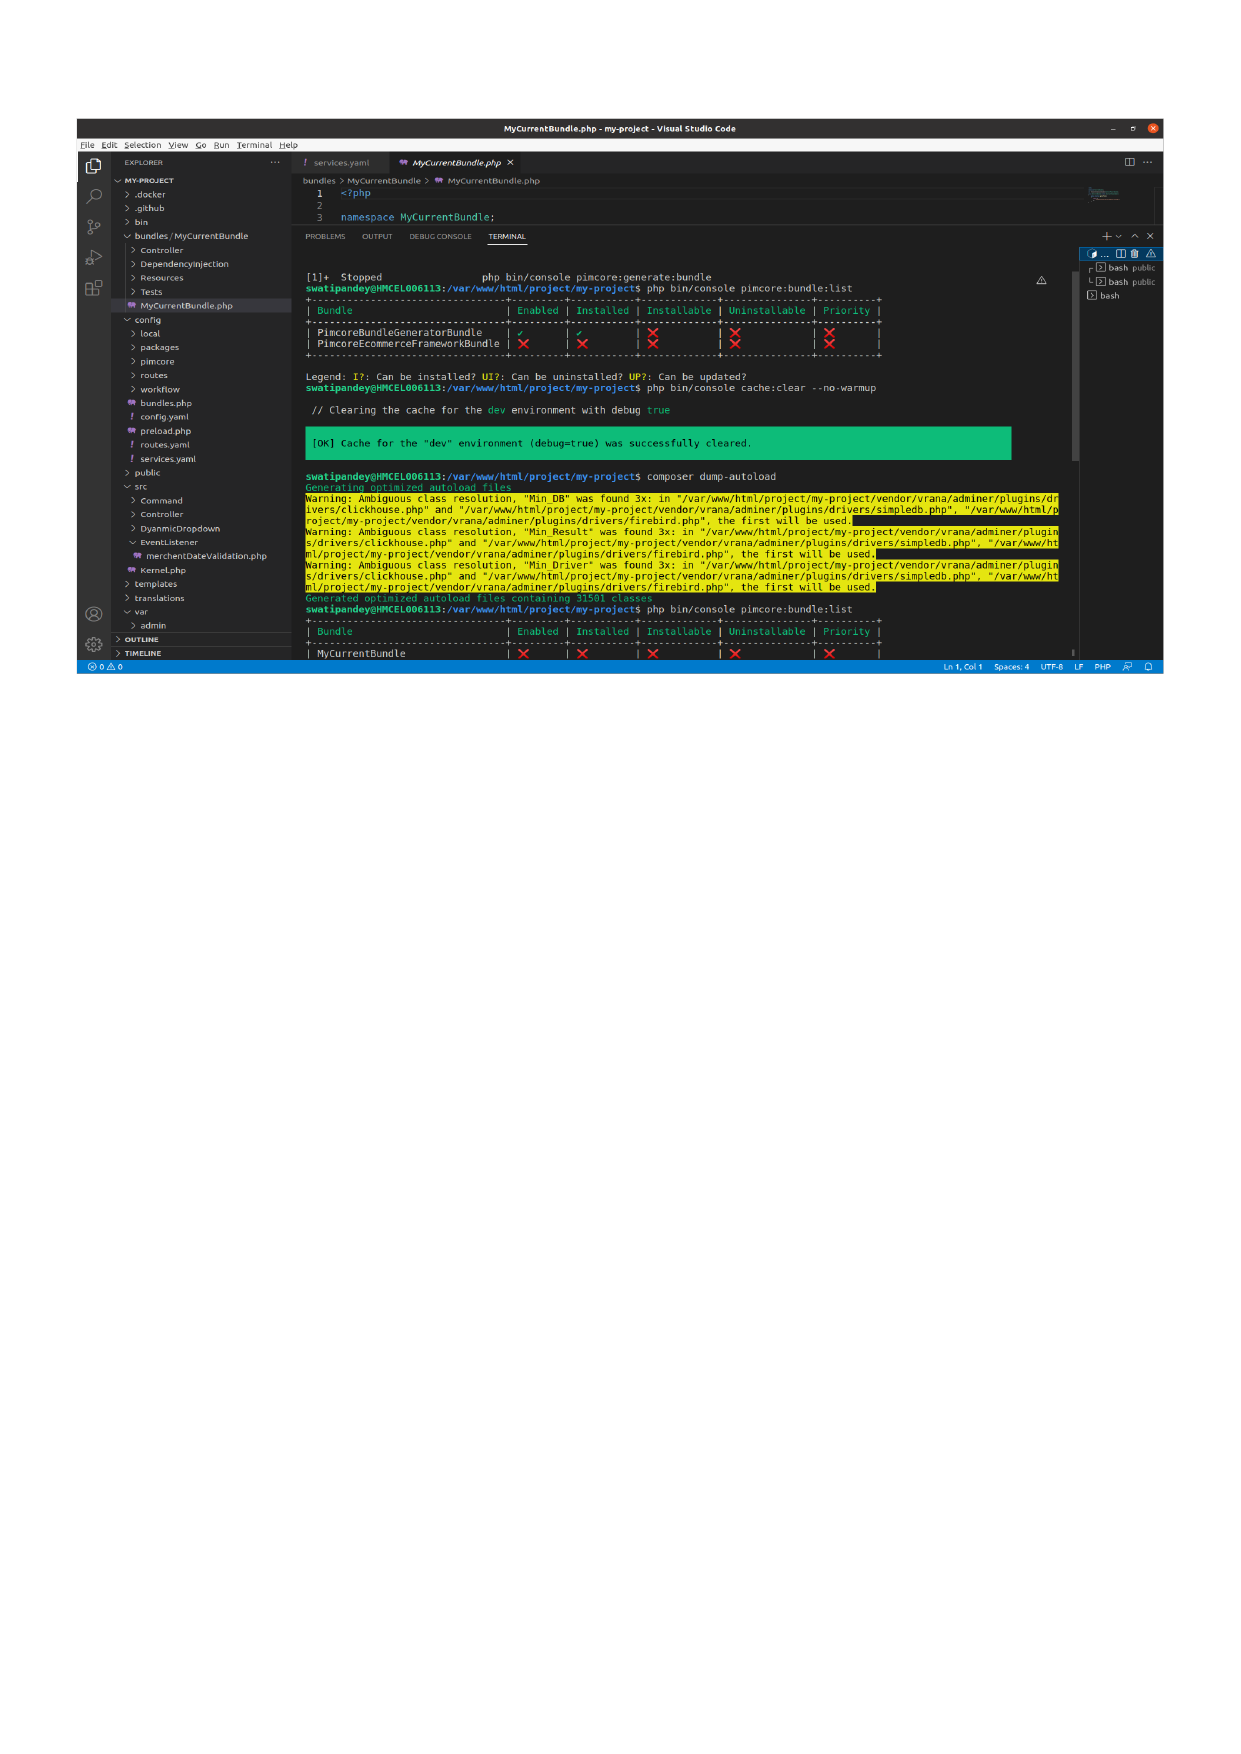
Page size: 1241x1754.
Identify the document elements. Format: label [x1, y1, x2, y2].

picture [76, 118, 1164, 674]
